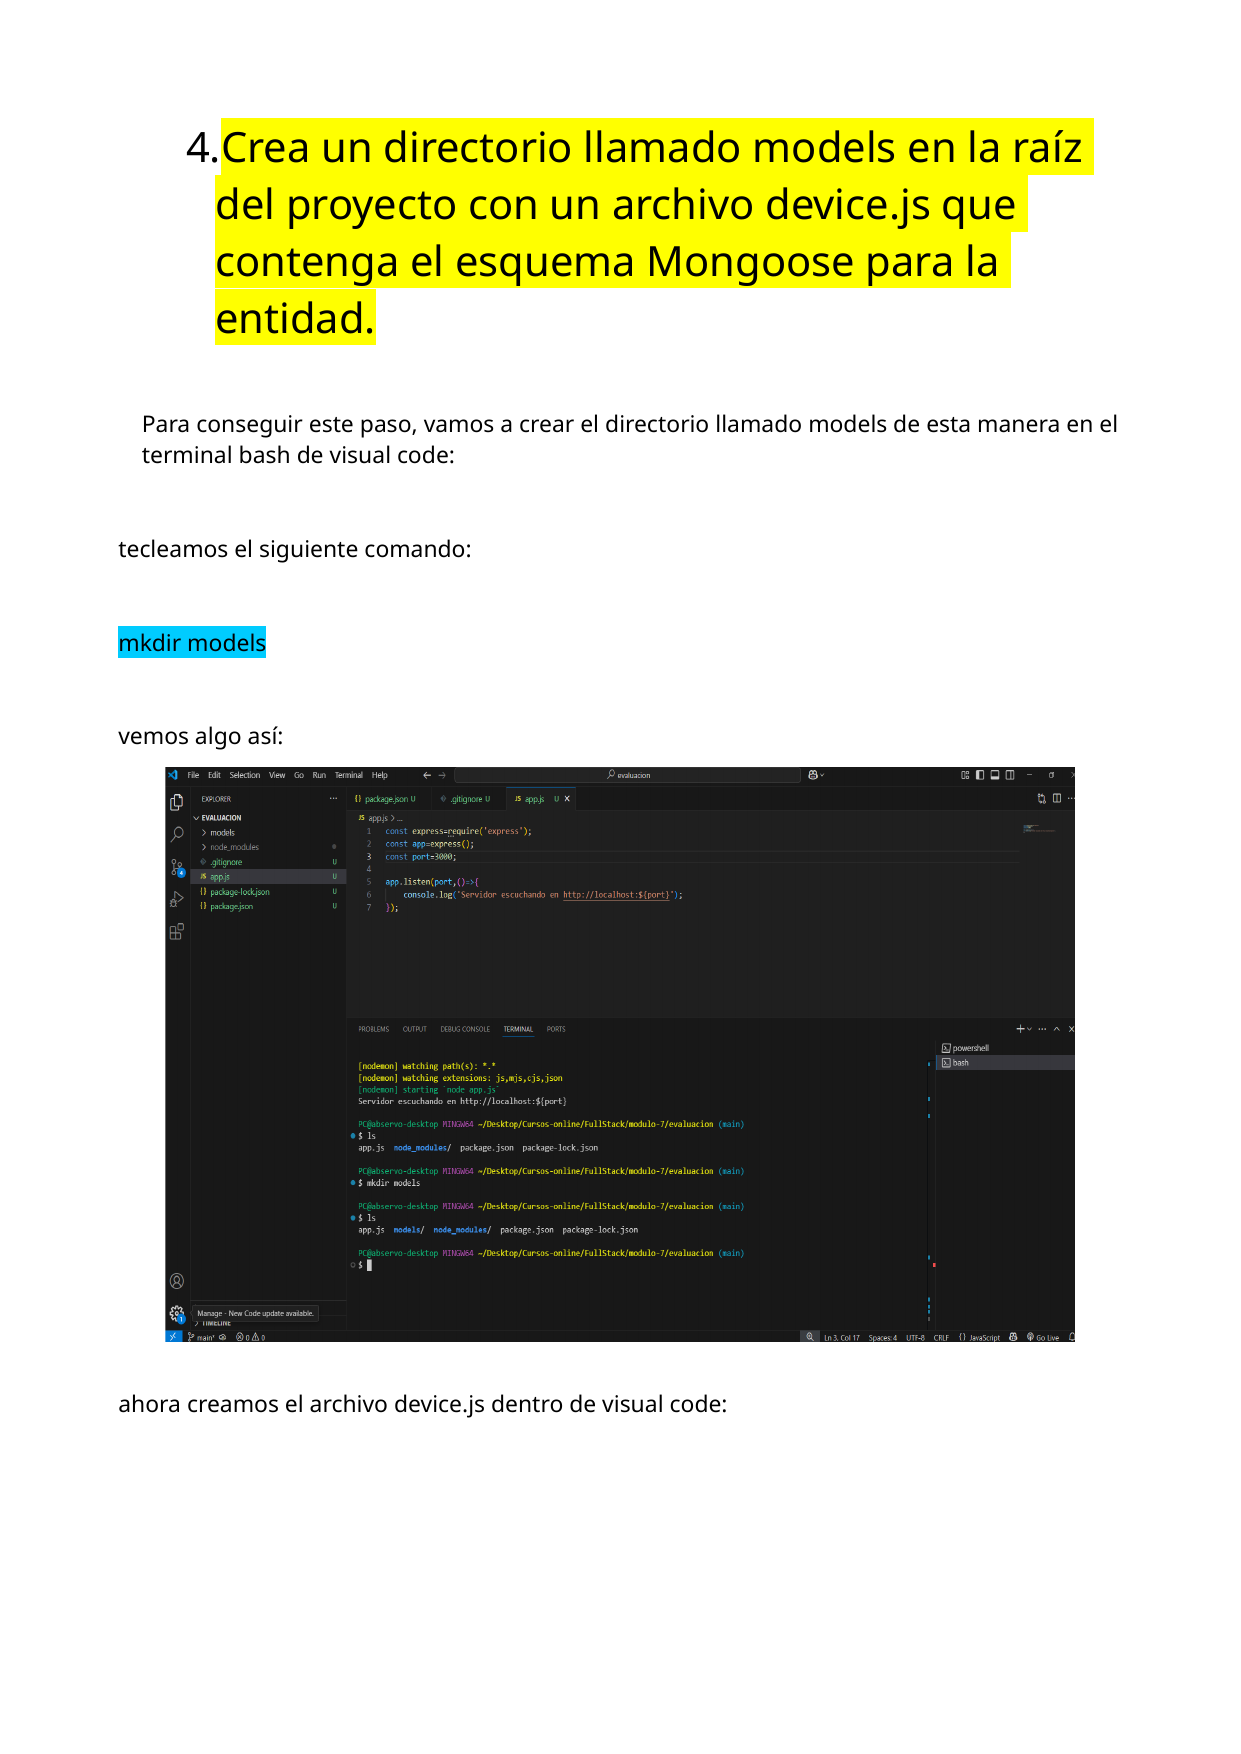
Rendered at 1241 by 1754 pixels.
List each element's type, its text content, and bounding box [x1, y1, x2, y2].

text mkdir models [118, 626, 1122, 658]
text vemos algo así: [118, 720, 1122, 751]
text ahora creamos el archivo device.js dentro de visual code: [118, 1388, 1122, 1420]
list Crea un directorio llamado models en la raíz del proyecto con un archivo device.js que contenga el esquema Mongoose para la entidad. [186, 118, 1122, 345]
text tecleamos el siguiente comando: [118, 533, 1122, 564]
text Para conseguir este paso, vamos a crear el directorio llamado models de esta manera en el terminal bash de visual code: [142, 408, 1122, 470]
